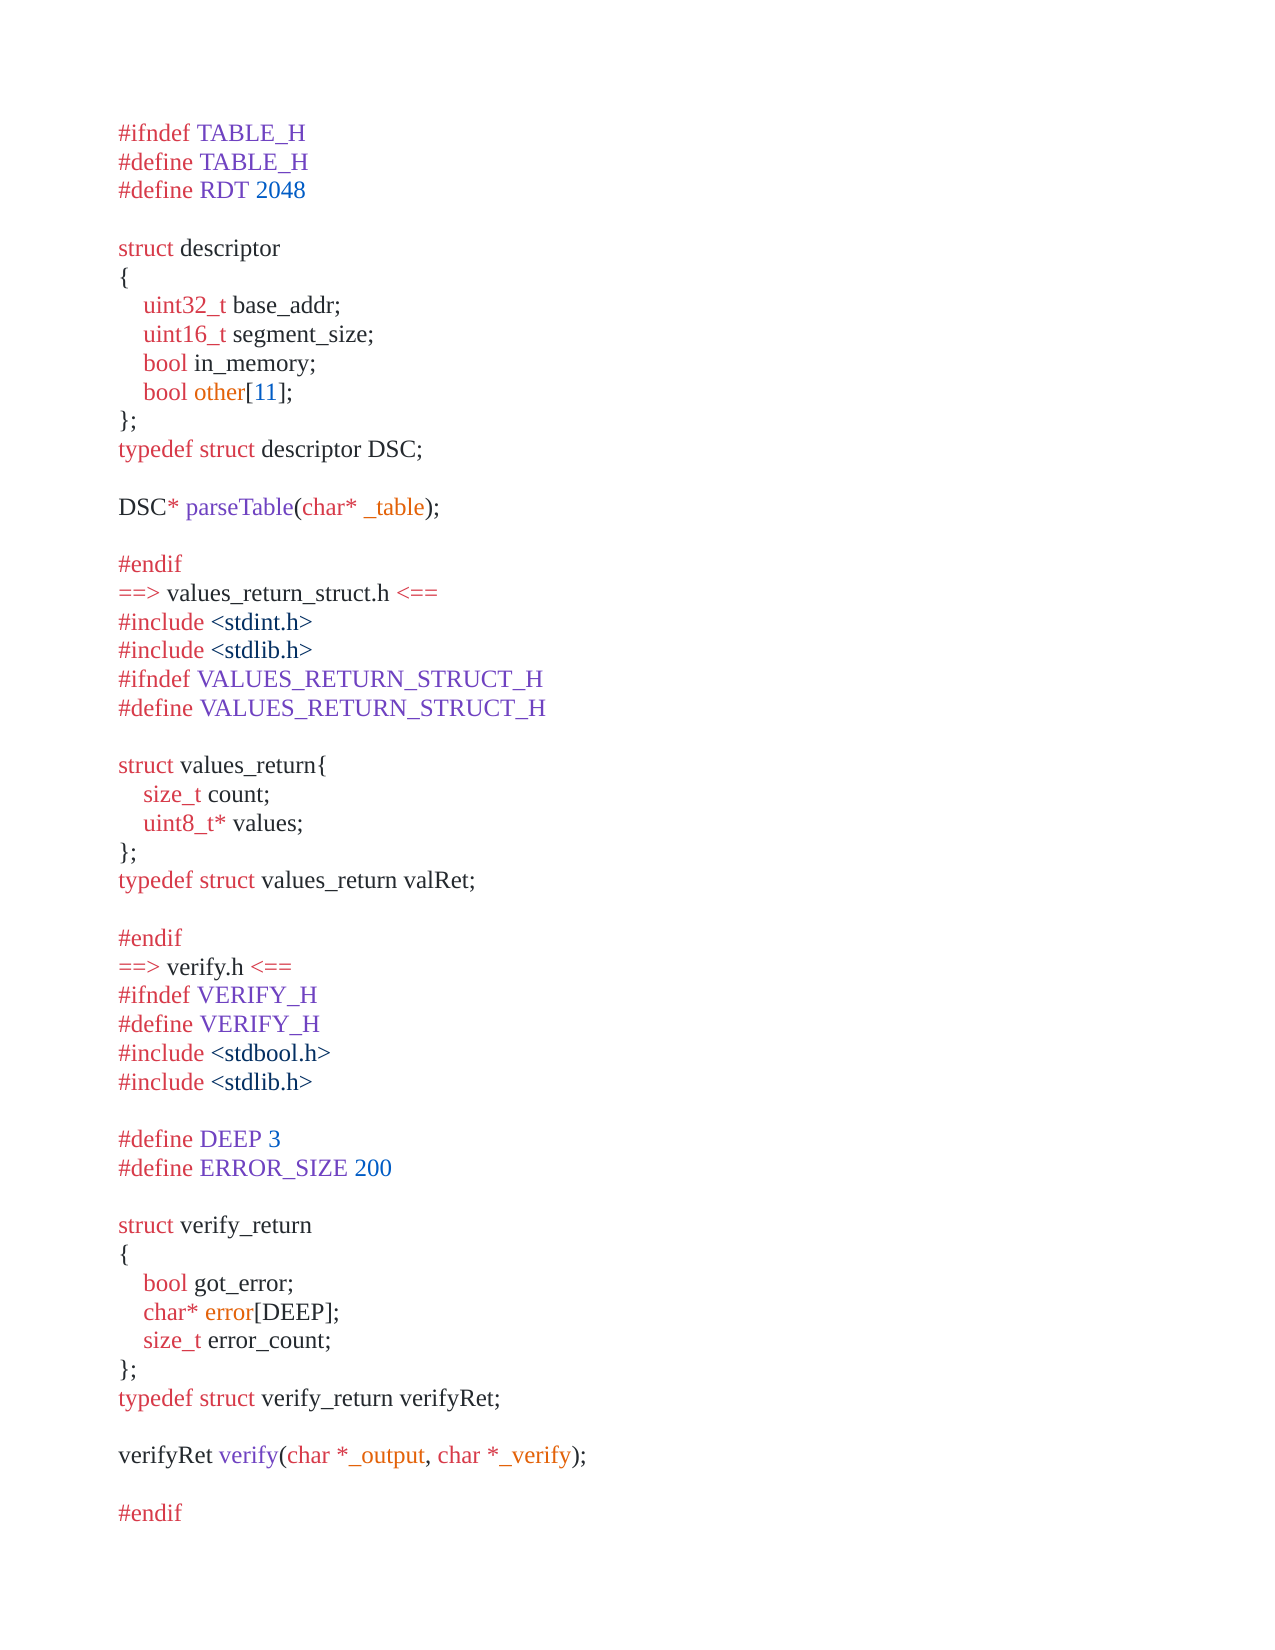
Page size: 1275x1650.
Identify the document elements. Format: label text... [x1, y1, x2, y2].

text #include <stdint.h> [118, 607, 1157, 636]
text #define ERROR_SIZE 200 [118, 1153, 1157, 1182]
text bool in_memory; [118, 348, 1157, 377]
text }; [118, 837, 1157, 866]
text typedef struct verify_return verifyRet; [118, 1383, 1157, 1412]
text struct descriptor [118, 233, 1157, 262]
text { [118, 1239, 1157, 1268]
text size_t error_count; [118, 1326, 1157, 1354]
text #define VALUES_RETURN_STRUCT_H [118, 693, 1157, 722]
text DSC* parseTable(char* _table); [118, 492, 1157, 521]
text #define VERIFY_H [118, 1009, 1157, 1038]
text uint32_t base_addr; [118, 291, 1157, 319]
text typedef struct descriptor DSC; [118, 434, 1157, 463]
text #endif [118, 1498, 1157, 1527]
text #endif [118, 923, 1157, 952]
text char* error[DEEP]; [118, 1297, 1157, 1326]
text #include <stdlib.h> [118, 1067, 1157, 1096]
text ==> verify.h <== [118, 952, 1157, 981]
text }; [118, 406, 1157, 434]
text uint8_t* values; [118, 808, 1157, 837]
text ==> values_return_struct.h <== [118, 578, 1157, 607]
text #define TABLE_H [118, 147, 1157, 176]
text bool got_error; [118, 1268, 1157, 1297]
text #endif [118, 549, 1157, 578]
text size_t count; [118, 779, 1157, 808]
text #define DEEP 3 [118, 1124, 1157, 1153]
text verifyRet verify(char *_output, char *_verify); [118, 1441, 1157, 1469]
text struct values_return{ [118, 751, 1157, 779]
text typedef struct values_return valRet; [118, 866, 1157, 894]
text bool other[11]; [118, 377, 1157, 406]
text #ifndef VALUES_RETURN_STRUCT_H [118, 664, 1157, 693]
text struct verify_return [118, 1211, 1157, 1239]
text #include <stdbool.h> [118, 1038, 1157, 1067]
text { [118, 262, 1157, 291]
text #ifndef VERIFY_H [118, 981, 1157, 1009]
text #define RDT 2048 [118, 176, 1157, 204]
text #ifndef TABLE_H [118, 118, 1157, 147]
text uint16_t segment_size; [118, 319, 1157, 348]
text #include <stdlib.h> [118, 636, 1157, 664]
text }; [118, 1354, 1157, 1383]
